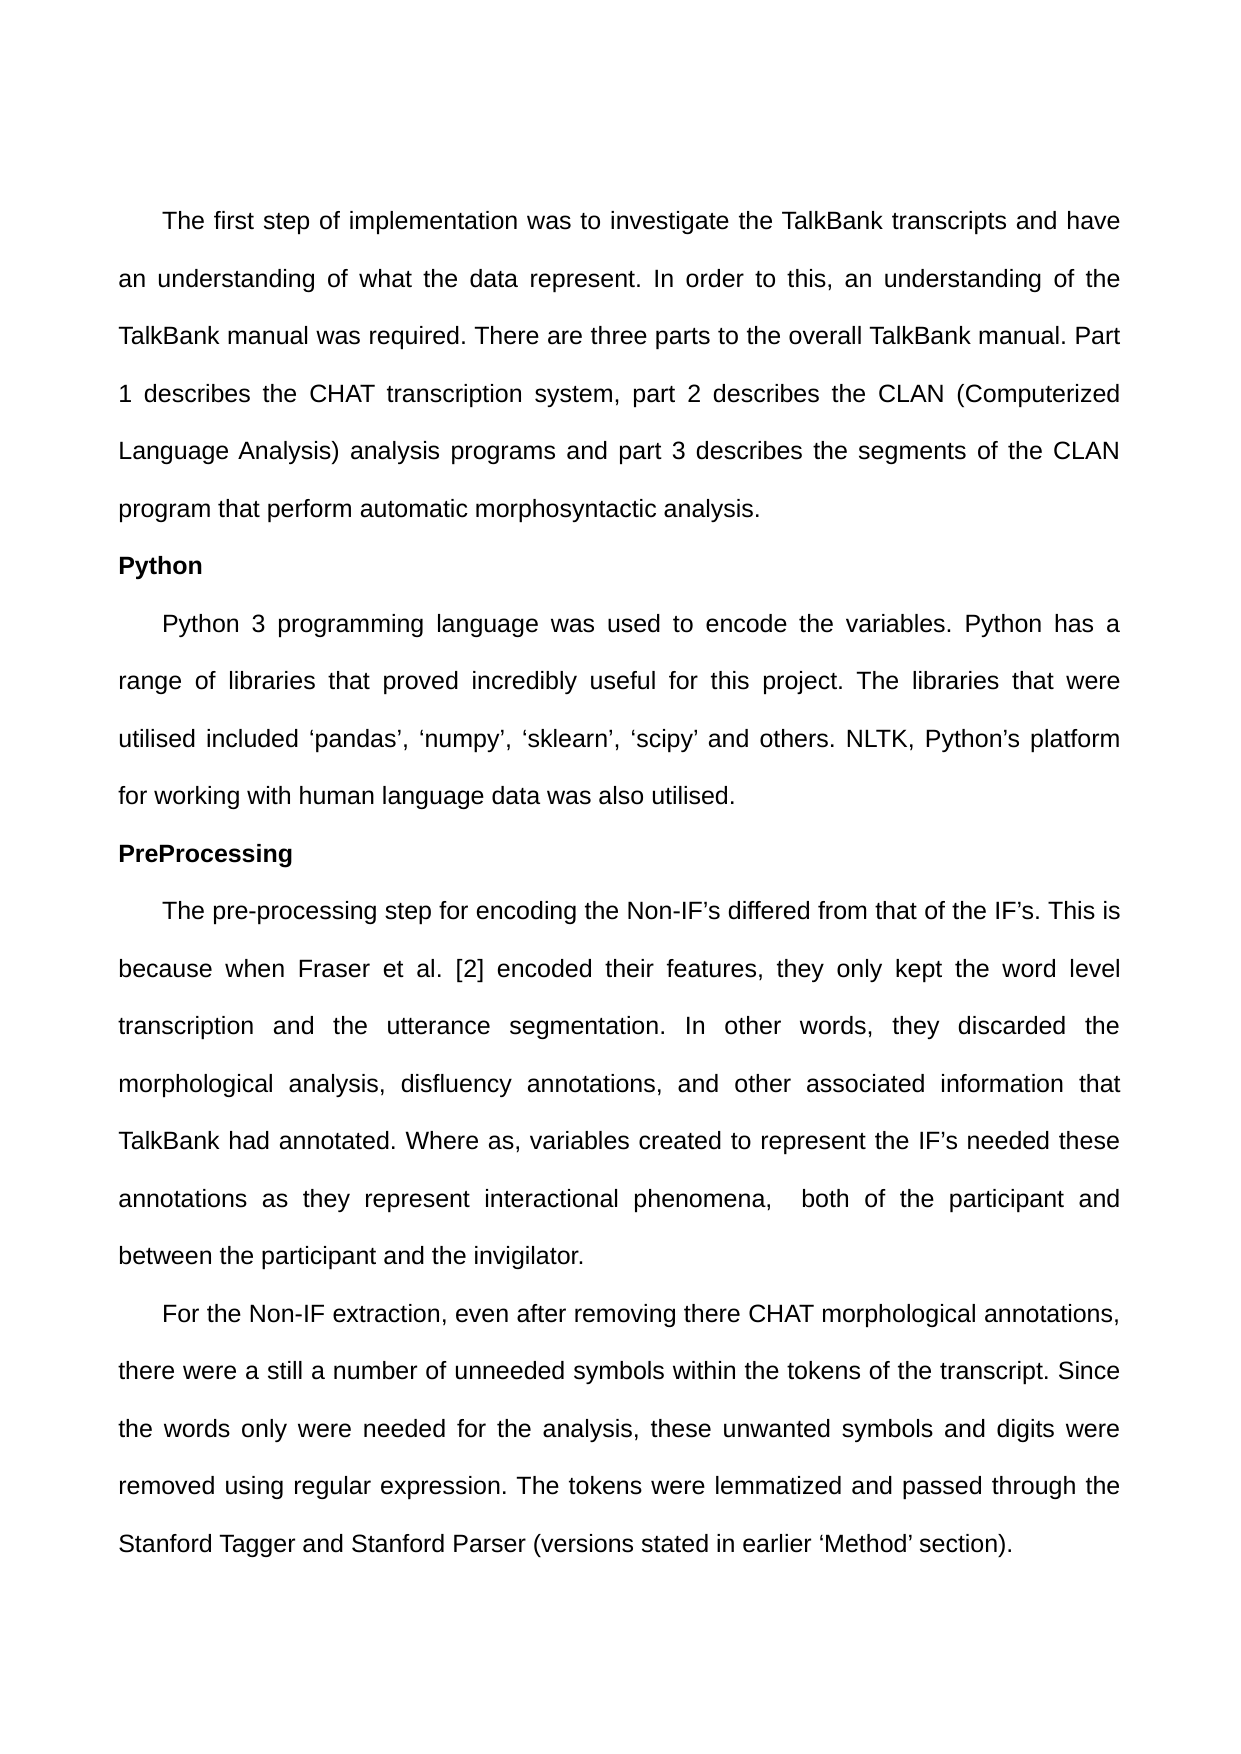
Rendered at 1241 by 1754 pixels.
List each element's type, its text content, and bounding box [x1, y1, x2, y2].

text PreProcessing [118, 839, 1122, 867]
text The pre-processing step for encoding the Non-IF’s differed from that of the IF’s. This is because when Fraser et al. [2] encoded their features, they only kept the word level transcription and the utterance segmentation. In other words, they discarded the morphological analysis, disfluency annotations, and other associated information that TalkBank had annotated. Where as, variables created to represent the IF’s needed these annotations as they represent interactional phenomena, both of the participant and between the participant and the invigilator. [118, 896, 1122, 1270]
text For the Non-IF extraction, even after removing there CHAT morphological annotations, there were a still a number of unneeded symbols within the tokens of the transcript. Since the words only were needed for the analysis, these unwanted symbols and digits were removed using regular expression. The tokens were lemmatized and passed through the Stanford Tagger and Stanford Parser (versions stated in earlier ‘Method’ section). [118, 1299, 1122, 1557]
text Python 3 programming language was used to encode the variables. Python has a range of libraries that proved incredibly useful for this project. The libraries that were utilised included ‘pandas’, ‘numpy’, ‘sklearn’, ‘scipy’ and others. NLTK, Python’s platform for working with human language data was also utilised. [118, 609, 1122, 810]
text Python [118, 551, 1122, 580]
text The first step of implementation was to investigate the TalkBank transcripts and have an understanding of what the data represent. In order to this, an understanding of the TalkBank manual was required. There are three parts to the overall TalkBank manual. Part 1 describes the CHAT transcription system, part 2 describes the CLAN (Computerized Language Analysis) analysis programs and part 3 describes the segments of the CLAN program that perform automatic morphosyntactic analysis. [118, 206, 1122, 522]
